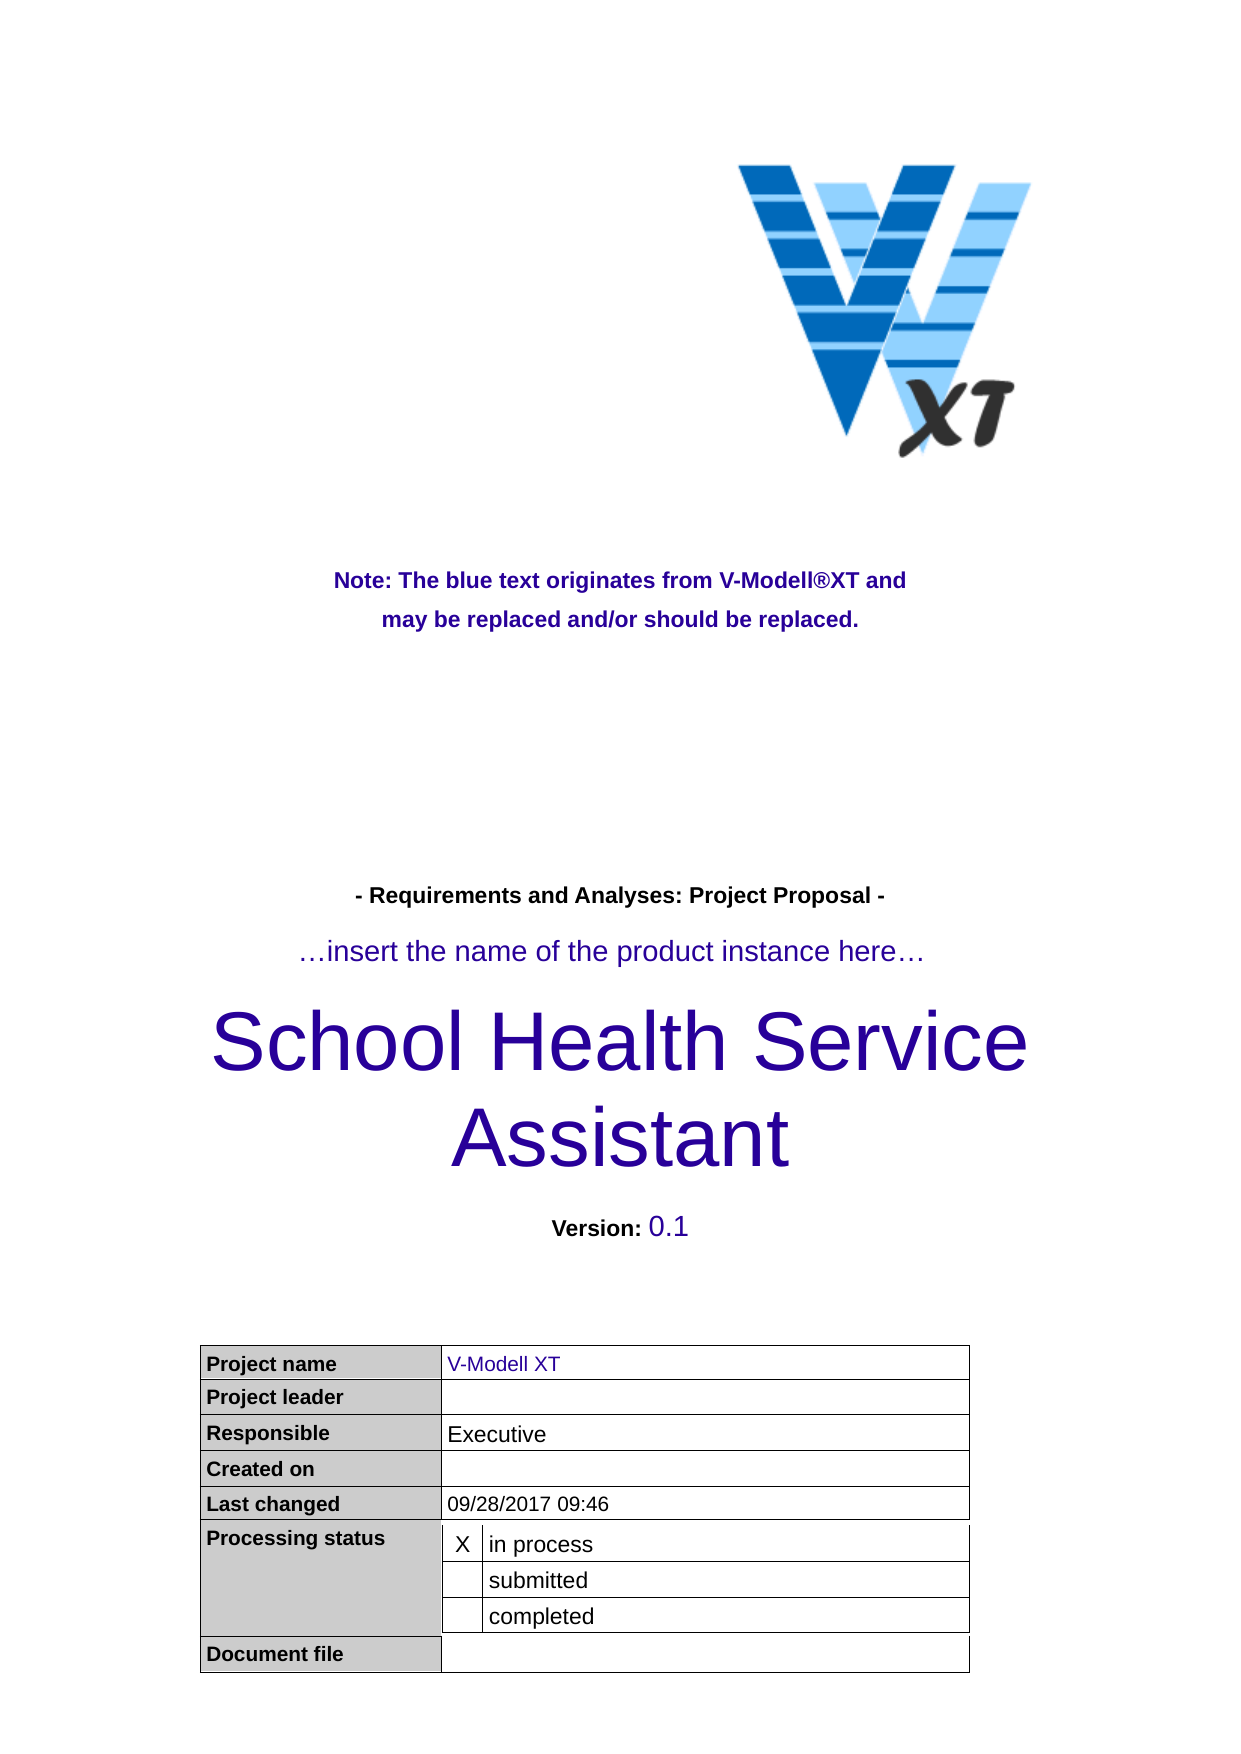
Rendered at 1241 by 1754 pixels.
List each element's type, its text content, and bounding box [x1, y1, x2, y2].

table_cell completed [483, 1598, 969, 1632]
table_cell [442, 1451, 969, 1486]
text School Health Service Assistant [118, 992, 1122, 1184]
text Version: 0.1 [118, 1209, 1122, 1242]
table_cell Responsible [201, 1415, 441, 1450]
table_cell Project leader [201, 1380, 441, 1414]
table_cell [443, 1562, 482, 1596]
table_header V-Modell XT [442, 1346, 969, 1378]
table_cell Executive [442, 1415, 969, 1450]
table_cell Last changed [201, 1487, 441, 1519]
table_cell 09/28/2017 11:18 [442, 1487, 969, 1519]
text …insert the name of the product instance here… [118, 934, 1122, 967]
text - Requirements and Analyses: Project Proposal - [118, 882, 1122, 909]
table_cell Created on [201, 1451, 441, 1486]
text Note: The blue text originates from V-Modell®XT and [118, 567, 1122, 593]
table_cell [442, 1636, 969, 1671]
text may be replaced and/or should be replaced. [118, 606, 1122, 632]
table_cell [442, 1380, 969, 1414]
table_cell submitted [483, 1562, 969, 1596]
table_cell Document file [201, 1637, 441, 1671]
table_cell [443, 1598, 482, 1632]
table_cell Processing status [201, 1520, 441, 1636]
table_header X [443, 1525, 482, 1561]
table_header in process [483, 1525, 969, 1561]
table_header Project name [201, 1346, 441, 1378]
table_cell [441, 1520, 969, 1561]
